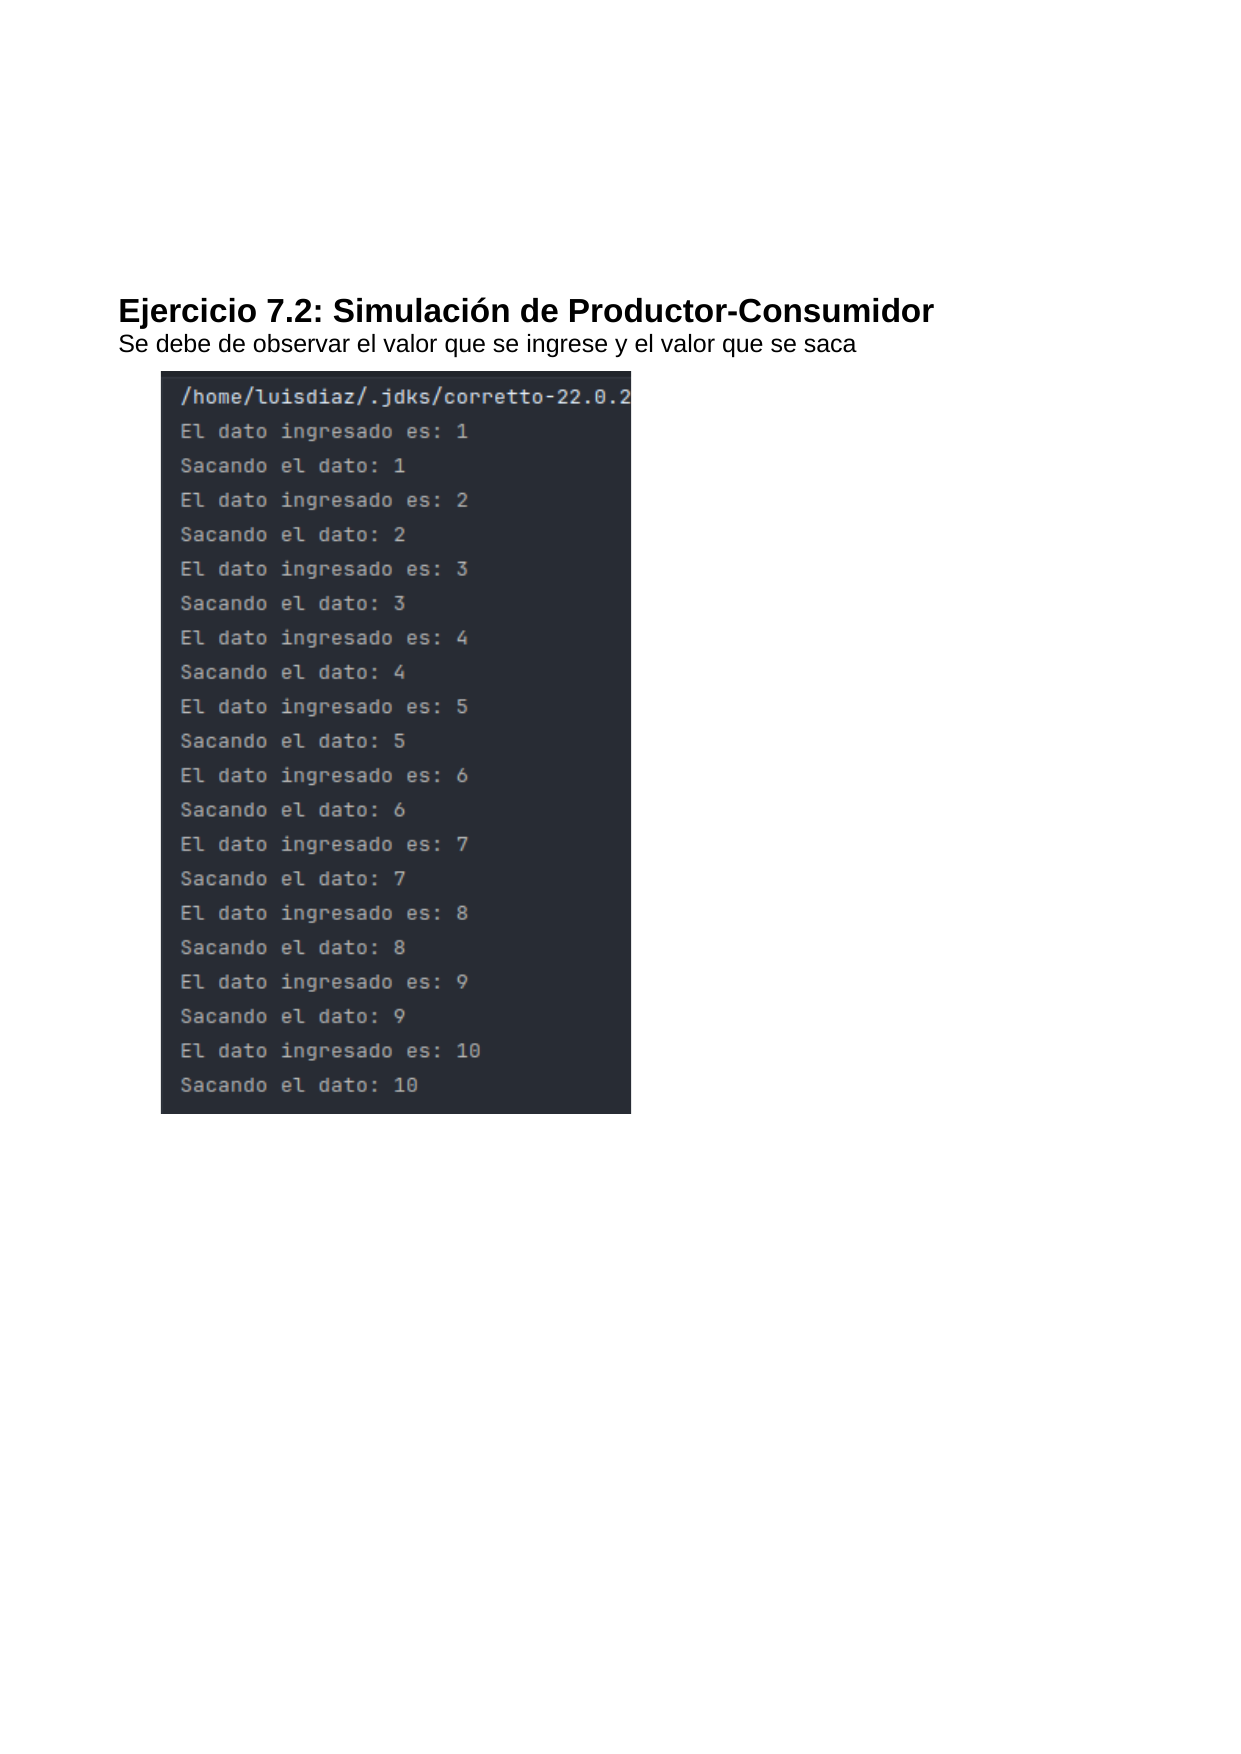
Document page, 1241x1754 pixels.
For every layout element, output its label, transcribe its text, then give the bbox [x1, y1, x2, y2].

text Se debe de observar el valor que se ingrese y el valor que se saca [118, 329, 1122, 358]
picture [160, 371, 632, 1114]
text Ejercicio 7.2: Simulación de Productor-Consumidor [118, 291, 1122, 329]
